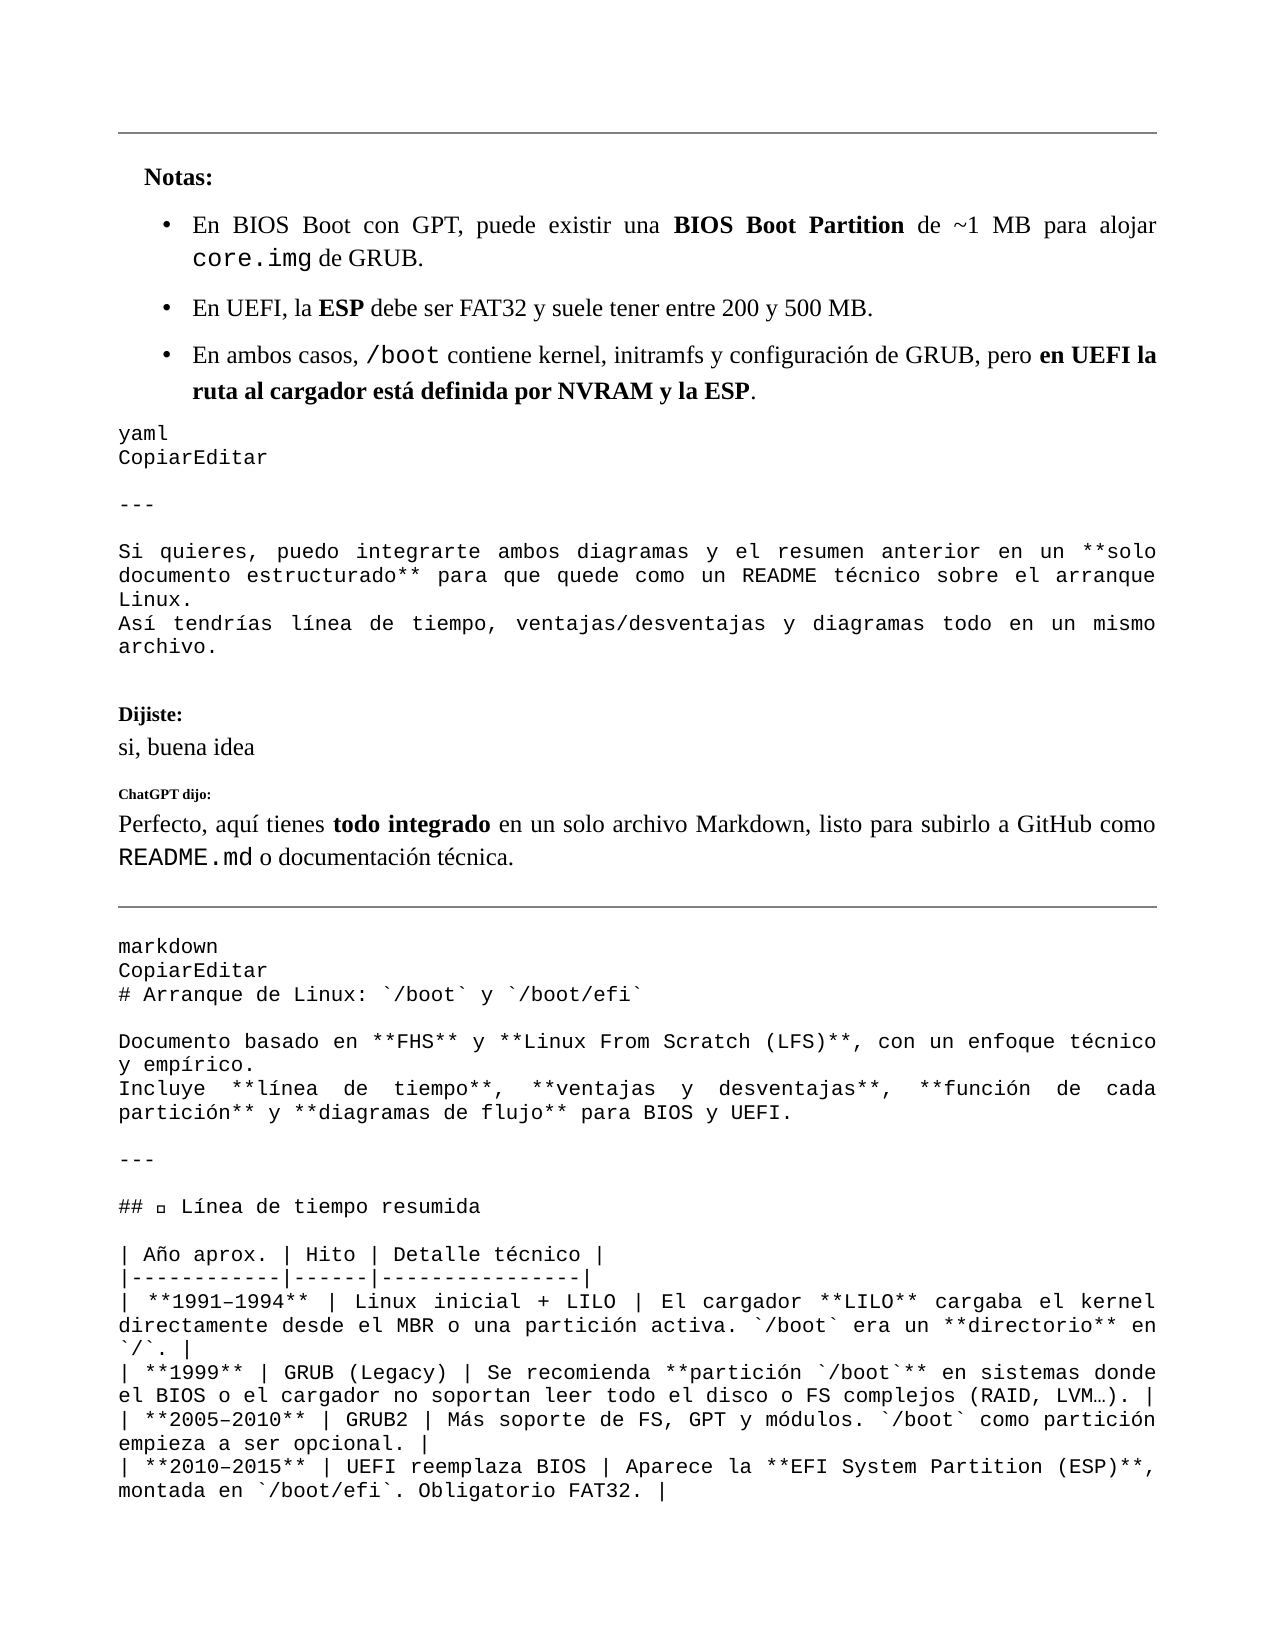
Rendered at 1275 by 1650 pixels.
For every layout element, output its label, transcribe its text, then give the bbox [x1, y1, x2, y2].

text # Arranque de Linux: `/boot` y `/boot/efi` [118, 983, 1157, 1007]
text si, buena idea [118, 732, 1157, 761]
list En BIOS Boot con GPT, puede existir una BIOS Boot Partition de ~1 MB para alojar core.img de GRUB. [162, 210, 1157, 274]
text CopiarEditar [118, 960, 1157, 983]
text | Año aprox. | Hito | Detalle técnico | [118, 1244, 1157, 1267]
list En ambos casos, /boot contiene kernel, initramfs y configuración de GRUB, pero en UEFI la ruta al cargador está definida por NVRAM y la ESP. [162, 341, 1157, 404]
subtitle Dijiste: [118, 702, 1157, 726]
text Si quieres, puedo integrarte ambos diagramas y el resumen anterior en un **solo documento estructurado** para que quede como un README técnico sobre el arranque Linux. [118, 542, 1157, 612]
subtitle ChatGPT dijo: [118, 786, 1157, 803]
list En UEFI, la ESP debe ser FAT32 y suele tener entre 200 y 500 MB. [162, 293, 1157, 322]
text ## 📜 Línea de tiempo resumida [118, 1196, 1157, 1220]
text Así tendrías línea de tiempo, ventajas/desventajas y diagramas todo en un mismo archivo. [118, 612, 1157, 660]
text yaml [118, 423, 1157, 447]
text | **1999** | GRUB (Legacy) | Se recomienda **partición `/boot`** en sistemas donde el BIOS o el cargador no soportan leer todo el disco o FS complejos (RAID, LVM…). | [118, 1362, 1157, 1409]
text --- [118, 494, 1157, 518]
text Incluye **línea de tiempo**, **ventajas y desventajas**, **función de cada partición** y **diagramas de flujo** para BIOS y UEFI. [118, 1078, 1157, 1125]
text | **2010–2015** | UEFI reemplaza BIOS | Aparece la **EFI System Partition (ESP)**, montada en `/boot/efi`. Obligatorio FAT32. | [118, 1456, 1157, 1504]
text Perfecto, aquí tienes todo integrado en un solo archivo Markdown, listo para subirlo a GitHub como README.md o documentación técnica. [118, 809, 1157, 873]
text 📌 Notas: [118, 162, 1157, 191]
text --- [118, 1149, 1157, 1173]
text markdown [118, 936, 1157, 960]
text CopiarEditar [118, 447, 1157, 471]
text Documento basado en **FHS** y **Linux From Scratch (LFS)**, con un enfoque técnico y empírico. [118, 1031, 1157, 1078]
text | **2005–2010** | GRUB2 | Más soporte de FS, GPT y módulos. `/boot` como partición empieza a ser opcional. | [118, 1409, 1157, 1456]
text | **1991–1994** | Linux inicial + LILO | El cargador **LILO** cargaba el kernel directamente desde el MBR o una partición activa. `/boot` era un **directorio** en `/`. | [118, 1291, 1157, 1362]
text |------------|------|----------------| [118, 1267, 1157, 1291]
